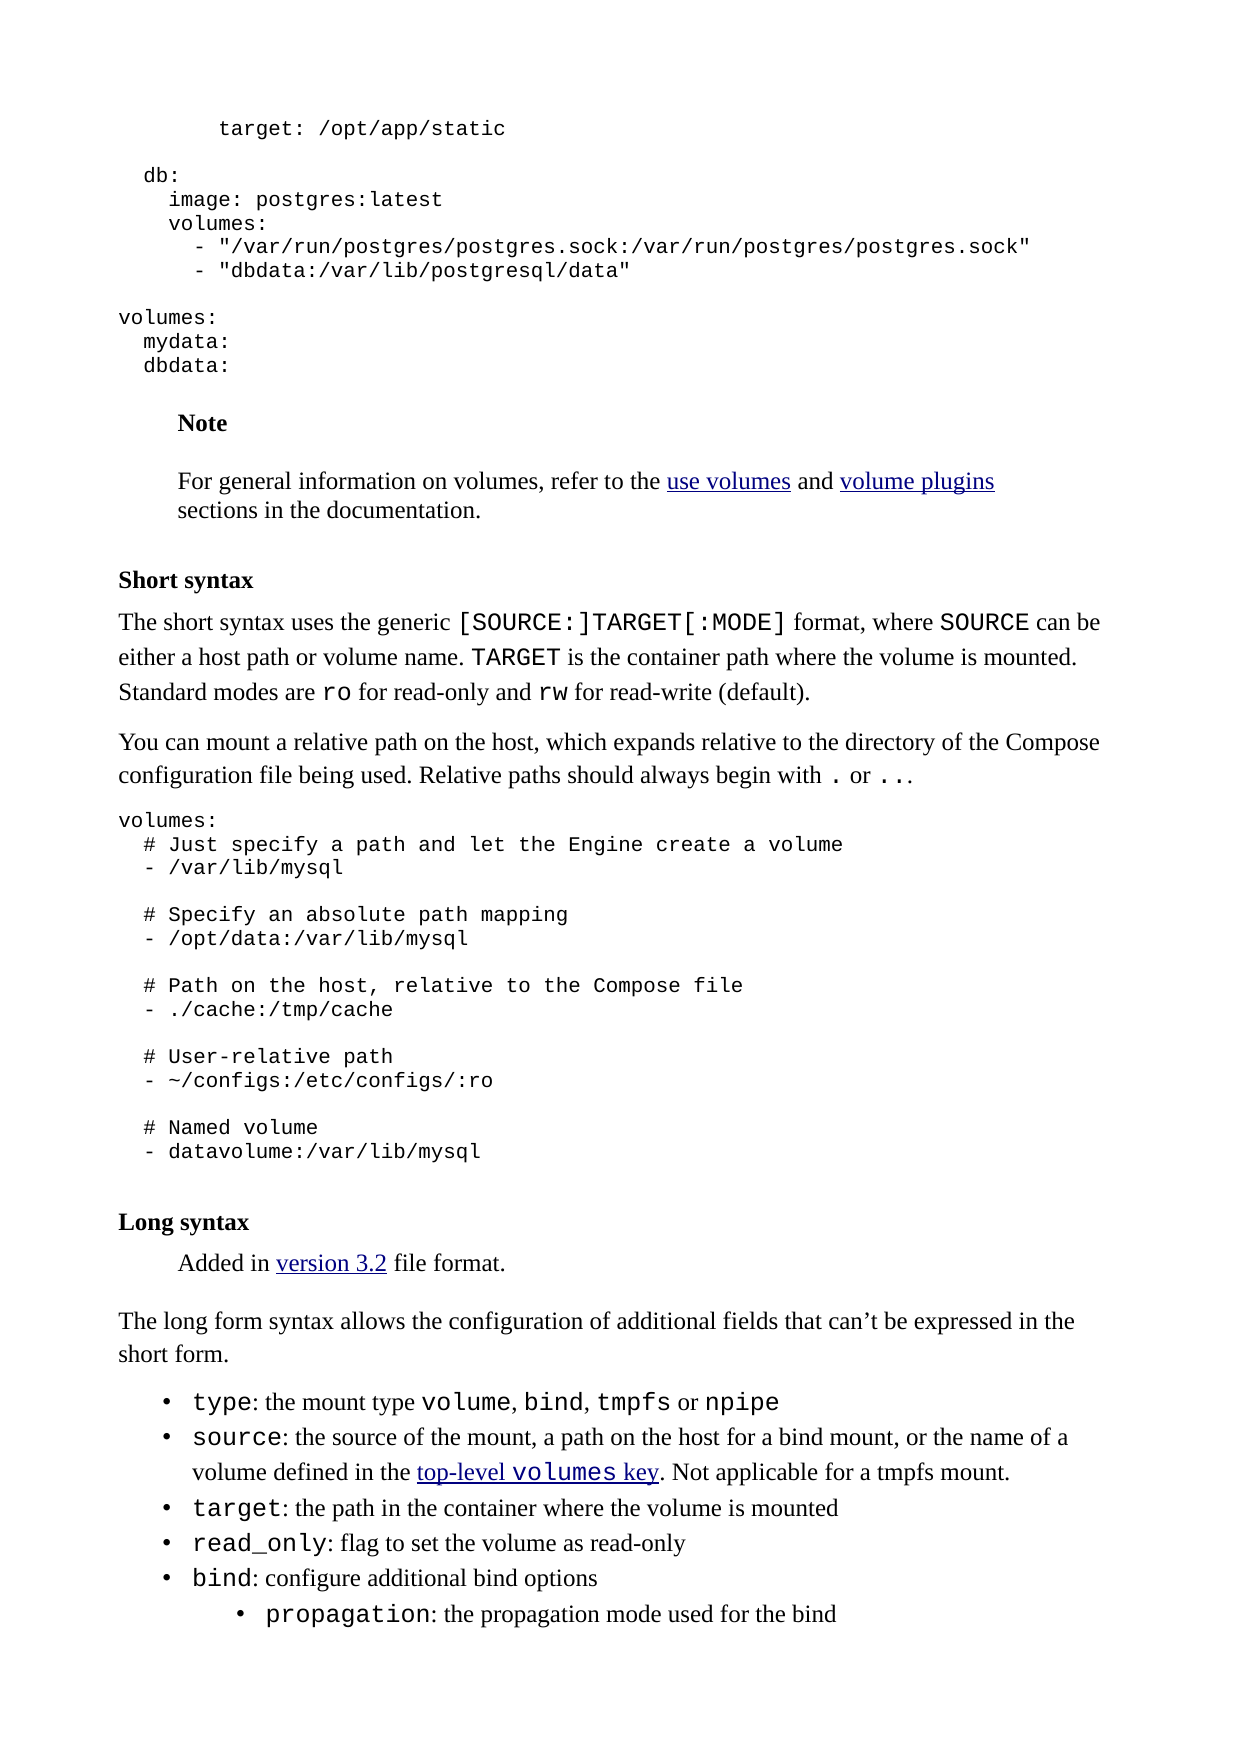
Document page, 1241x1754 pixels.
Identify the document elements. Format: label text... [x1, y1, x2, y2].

text You can mount a relative path on the host, which expands relative to the directory of the Compose configuration file being used. Relative paths should always begin with . or ... [118, 727, 1122, 791]
subtitle Long syntax [118, 1207, 1122, 1235]
list bind: configure additional bind options [162, 1563, 1122, 1594]
list source: the source of the mount, a path on the host for a bind mount, or the name of a volume defined in the top-level volumes key. Not applicable for a tmpfs mount. [162, 1422, 1122, 1488]
text # User-relative path [118, 1046, 1122, 1070]
list type: the mount type volume, bind, tmpfs or npipe [162, 1387, 1122, 1417]
text volumes: [118, 307, 1122, 331]
text - /var/lib/mysql [118, 857, 1122, 881]
text target: /opt/app/static [118, 118, 1122, 142]
subtitle Short syntax [118, 565, 1122, 594]
text # Path on the host, relative to the Compose file [118, 975, 1122, 999]
text image: postgres:latest [118, 189, 1122, 213]
text # Named volume [118, 1117, 1122, 1141]
text Added in version 3.2 file format. [177, 1248, 1063, 1277]
text volumes: [118, 213, 1122, 236]
list propagation: the propagation mode used for the bind [236, 1599, 1122, 1630]
text The long form syntax allows the configuration of additional fields that can’t be expressed in the short form. [118, 1306, 1122, 1368]
text # Just specify a path and let the Engine create a volume [118, 833, 1122, 857]
text - datavolume:/var/lib/mysql [118, 1141, 1122, 1164]
text - ~/configs:/etc/configs/:ro [118, 1070, 1122, 1094]
text # Specify an absolute path mapping [118, 904, 1122, 928]
list target: the path in the container where the volume is mounted [162, 1493, 1122, 1523]
text mydata: [118, 331, 1122, 354]
text For general information on volumes, refer to the use volumes and volume plugins sections in the documentation. [177, 466, 1063, 523]
text db: [118, 165, 1122, 189]
text volumes: [118, 810, 1122, 833]
text The short syntax uses the generic [SOURCE:]TARGET[:MODE] format, where SOURCE can be either a host path or volume name. TARGET is the container path where the volume is mounted. Standard modes are ro for read-only and rw for read-write (default). [118, 607, 1122, 708]
text dbdata: [118, 354, 1122, 378]
text Note [177, 408, 1063, 436]
text - /opt/data:/var/lib/mysql [118, 928, 1122, 952]
text - "/var/run/postgres/postgres.sock:/var/run/postgres/postgres.sock" [118, 236, 1122, 260]
text - "dbdata:/var/lib/postgresql/data" [118, 260, 1122, 284]
text - ./cache:/tmp/cache [118, 999, 1122, 1023]
list read_only: flag to set the volume as read-only [162, 1528, 1122, 1559]
